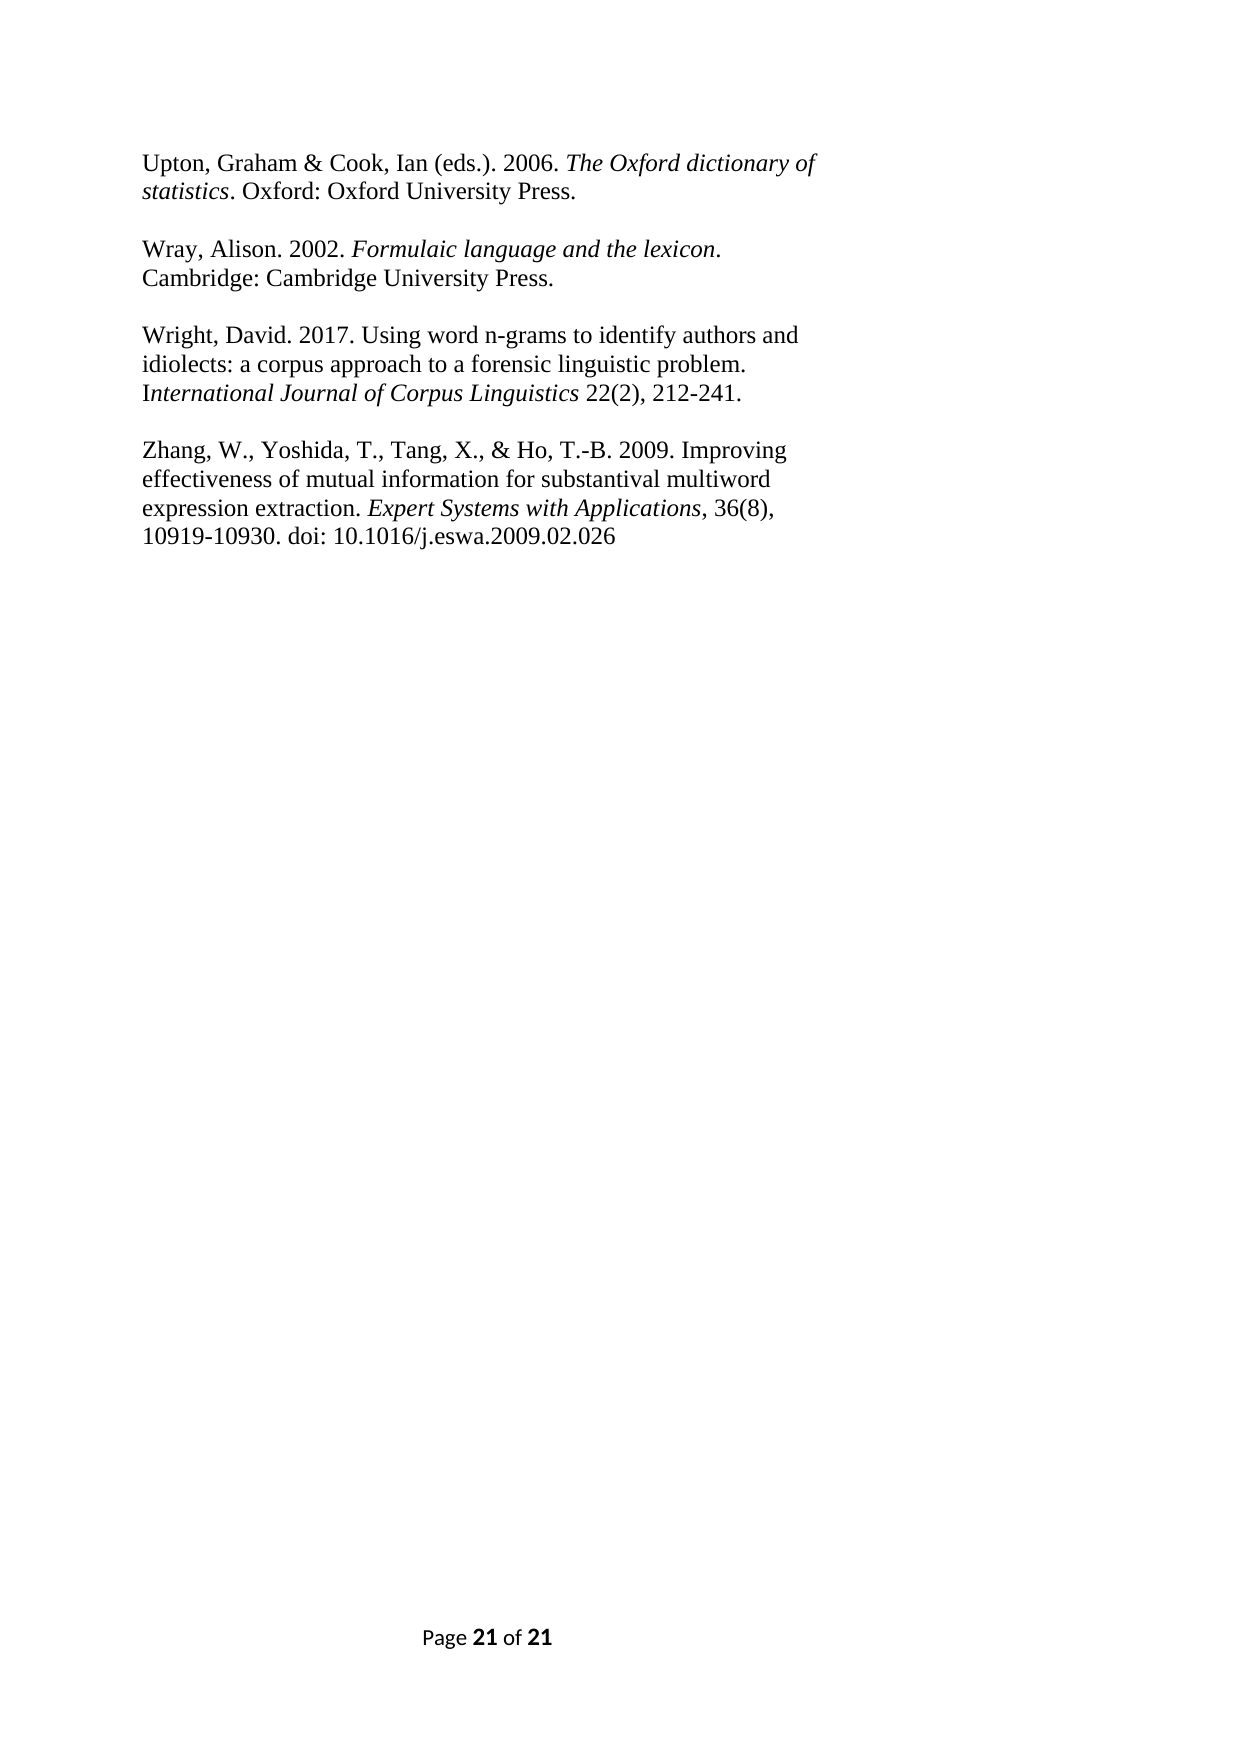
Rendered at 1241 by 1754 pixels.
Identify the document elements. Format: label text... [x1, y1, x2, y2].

text Wright, David. 2017. Using word n-grams to identify authors and idiolects: a corpus approach to a forensic linguistic problem. International Journal of Corpus Linguistics 22(2), 212-241. [142, 320, 833, 406]
text Wray, Alison. 2002. Formulaic language and the lexicon. Cambridge: Cambridge University Press. [142, 234, 833, 291]
text Zhang, W., Yoshida, T., Tang, X., & Ho, T.-B. 2009. Improving effectiveness of mutual information for substantival multiword expression extraction. Expert Systems with Applications, 36(8), 10919-10930. doi: 10.1016/j.eswa.2009.02.026 [142, 435, 833, 550]
text Upton, Graham & Cook, Ian (eds.). 2006. The Oxford dictionary of statistics. Oxford: Oxford University Press. [142, 148, 833, 205]
